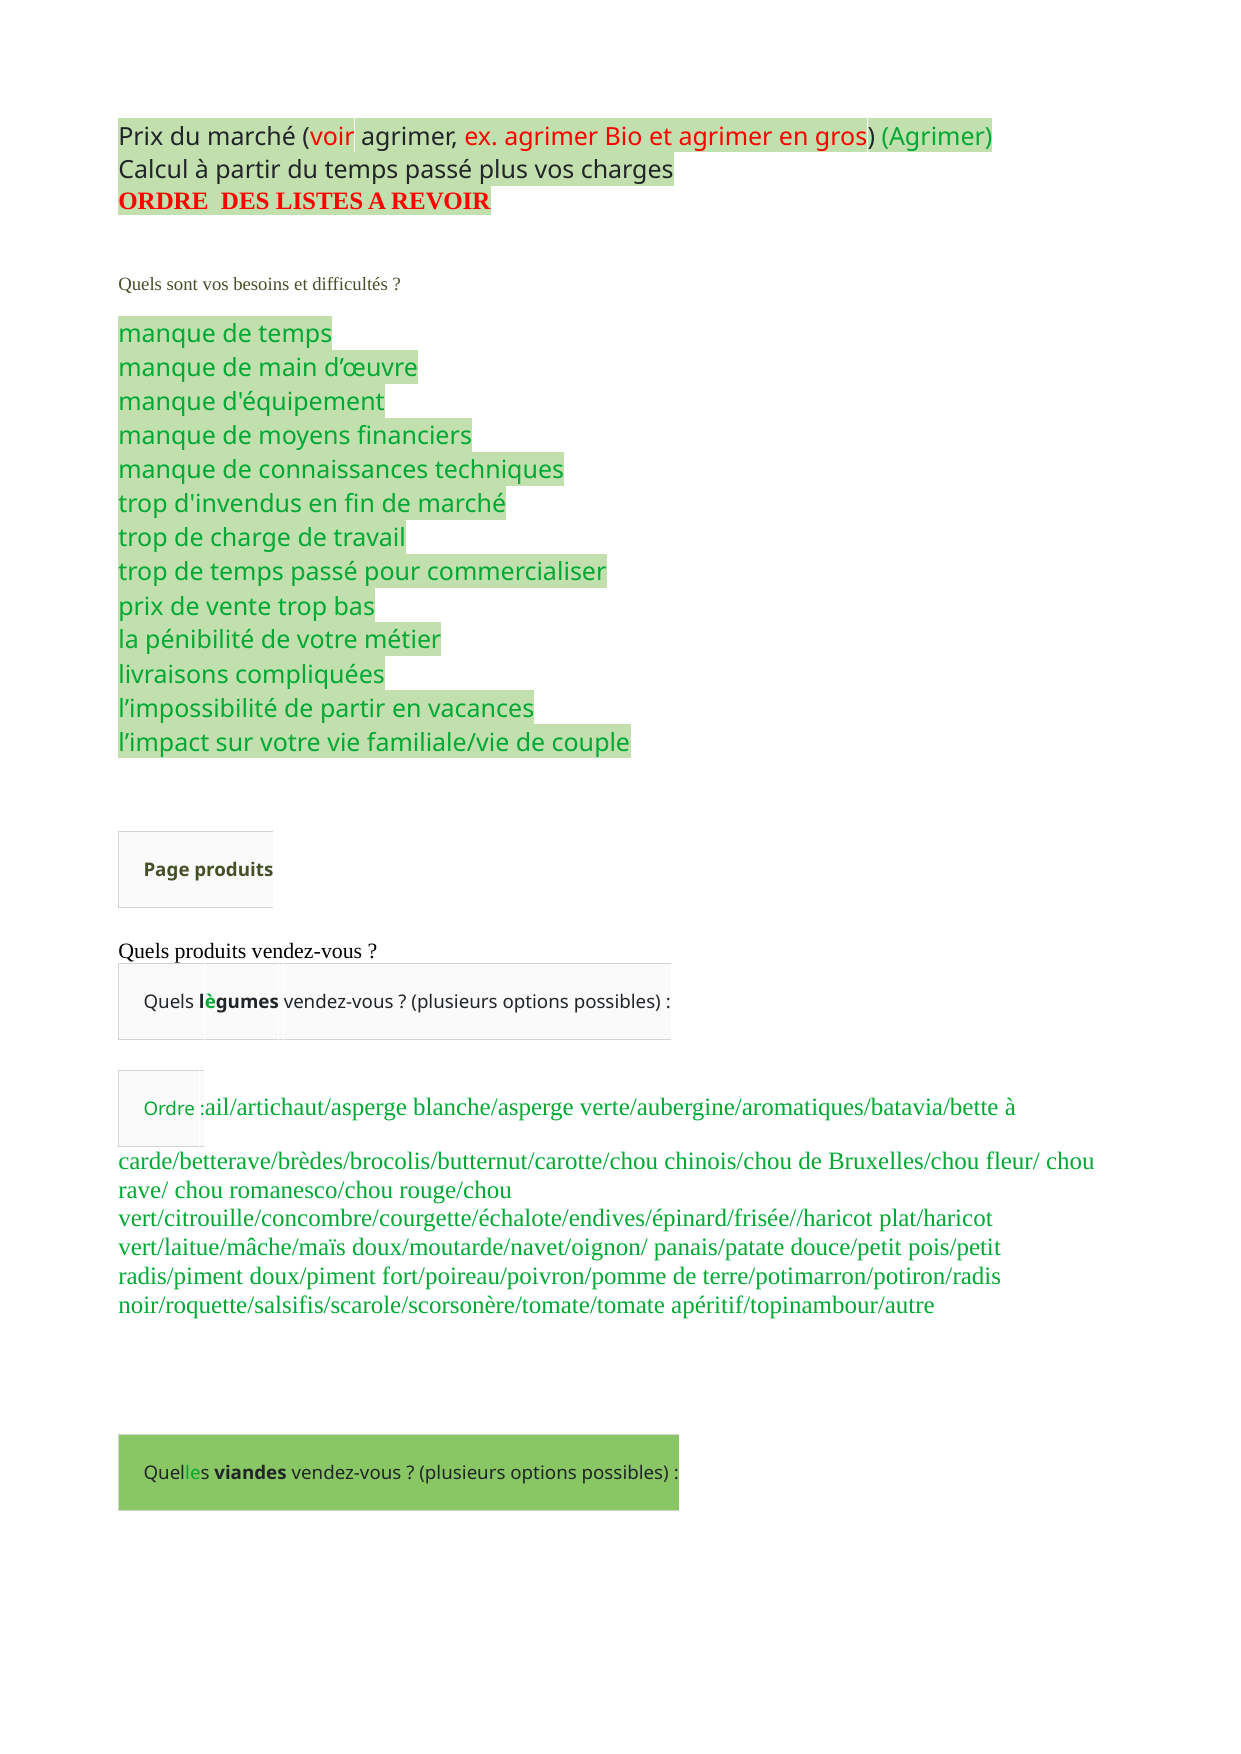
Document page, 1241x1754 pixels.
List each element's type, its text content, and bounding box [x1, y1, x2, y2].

text Quels sont vos besoins et difficultés ? [118, 244, 1122, 294]
text Quelles viandes vendez-vous ? (plusieurs options possibles) : [118, 1350, 1122, 1510]
text Page produits [119, 831, 1122, 907]
text manque de moyens financiers [118, 418, 1122, 452]
text Ordre :ail/artichaut/asperge blanche/asperge verte/aubergine/aromatiques/batavia/bette à carde/betterave/brèdes/brocolis/butternut/carotte/chou chinois/chou de Bruxelles/chou fleur/ chou rave/ chou romanesco/chou rouge/chou vert/citrouille/concombre/courgette/échalote/endives/épinard/frisée//haricot plat/haricot vert/laitue/mâche/maïs doux/moutarde/navet/oignon/ panais/patate douce/petit pois/petit radis/piment doux/piment fort/poireau/poivron/pomme de terre/potimarron/potiron/radis noir/roquette/salsifis/scarole/scorsonère/tomate/tomate apéritif/topinambour/autre [118, 1070, 1122, 1318]
text manque d'équipement [118, 384, 1122, 418]
text l’impact sur votre vie familiale/vie de couple [118, 724, 1122, 758]
text trop de temps passé pour commercialiser [118, 554, 1122, 588]
text trop d'invendus en fin de marché [118, 486, 1122, 520]
text Quels lègumes vendez-vous ? (plusieurs options possibles) : [119, 963, 1122, 1039]
text manque de connaissances techniques [118, 452, 1122, 486]
text Prix du marché (voir agrimer, ex. agrimer Bio et agrimer en gros) (Agrimer) [118, 118, 1122, 152]
text manque de main d’œuvre [118, 350, 1122, 384]
text trop de charge de travail [118, 520, 1122, 554]
text Quels produits vendez-vous ? [118, 938, 1122, 963]
text prix de vente trop bas [118, 588, 1122, 622]
text la pénibilité de votre métier [118, 622, 1122, 656]
text l’impossibilité de partir en vacances [118, 690, 1122, 724]
text manque de temps [118, 316, 1122, 350]
text Calcul à partir du temps passé plus vos charges [118, 152, 1122, 186]
text livraisons compliquées [118, 656, 1122, 690]
text ORDRE DES LISTES A REVOIR [118, 186, 1122, 244]
